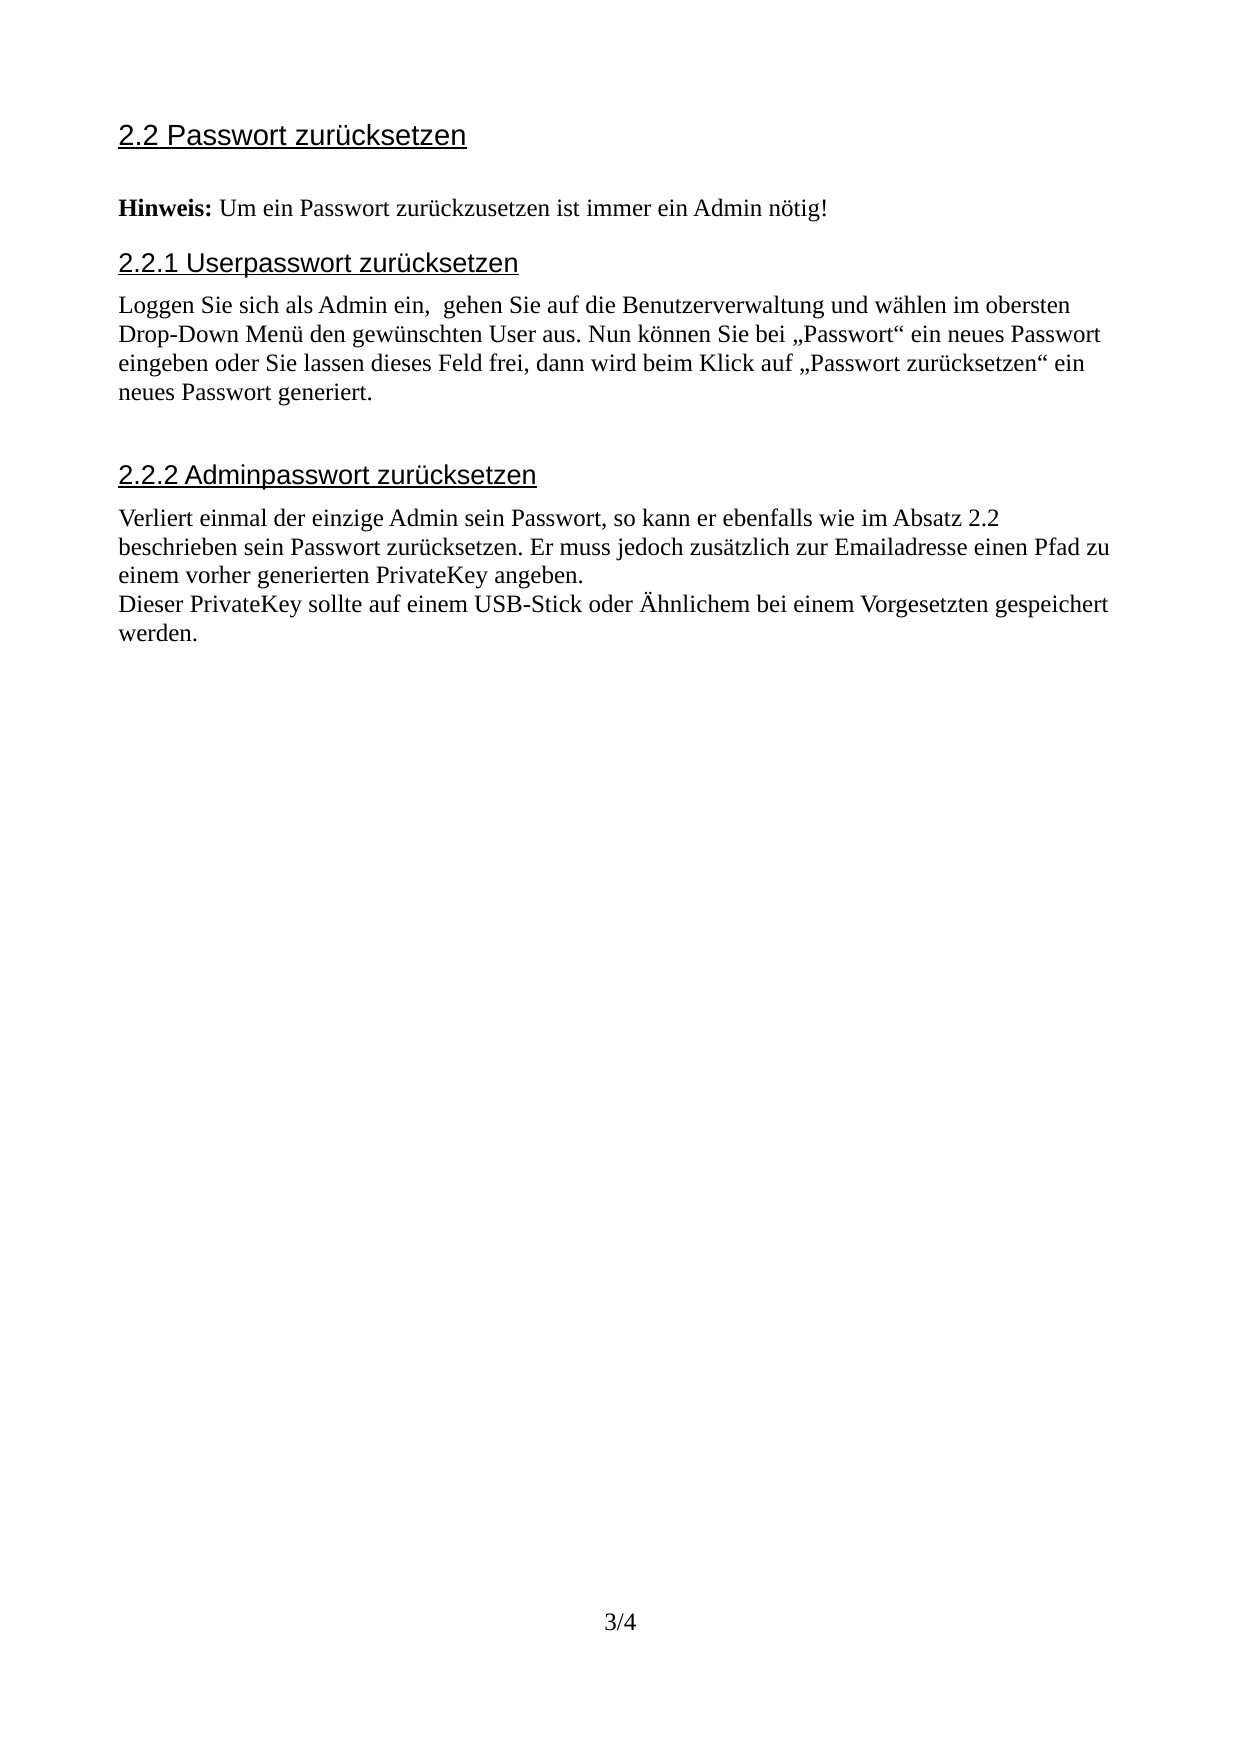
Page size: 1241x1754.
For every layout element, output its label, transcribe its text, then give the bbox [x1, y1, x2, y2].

text Verliert einmal der einzige Admin sein Passwort, so kann er ebenfalls wie im Absatz 2.2 beschrieben sein Passwort zurücksetzen. Er muss jedoch zusätzlich zur Emailadresse einen Pfad zu einem vorher generierten PrivateKey angeben. [118, 503, 1122, 589]
text Dieser PrivateKey sollte auf einem USB-Stick oder Ähnlichem bei einem Vorgesetzten gespeichert werden. [118, 589, 1122, 647]
text Loggen Sie sich als Admin ein, gehen Sie auf die Benutzerverwaltung und wählen im obersten Drop-Down Menü den gewünschten User aus. Nun können Sie bei „Passwort“ ein neues Passwort eingeben oder Sie lassen dieses Feld frei, dann wird beim Klick auf „Passwort zurücksetzen“ ein neues Passwort generiert. [118, 290, 1122, 405]
text Hinweis: Um ein Passwort zurückzusetzen ist immer ein Admin nötig! [118, 193, 1122, 222]
subtitle 2.2.1 Userpasswort zurücksetzen [118, 247, 1122, 278]
subtitle 2.2.2 Adminpasswort zurücksetzen [118, 459, 1122, 490]
subtitle 2.2 Passwort zurücksetzen [118, 118, 1122, 152]
